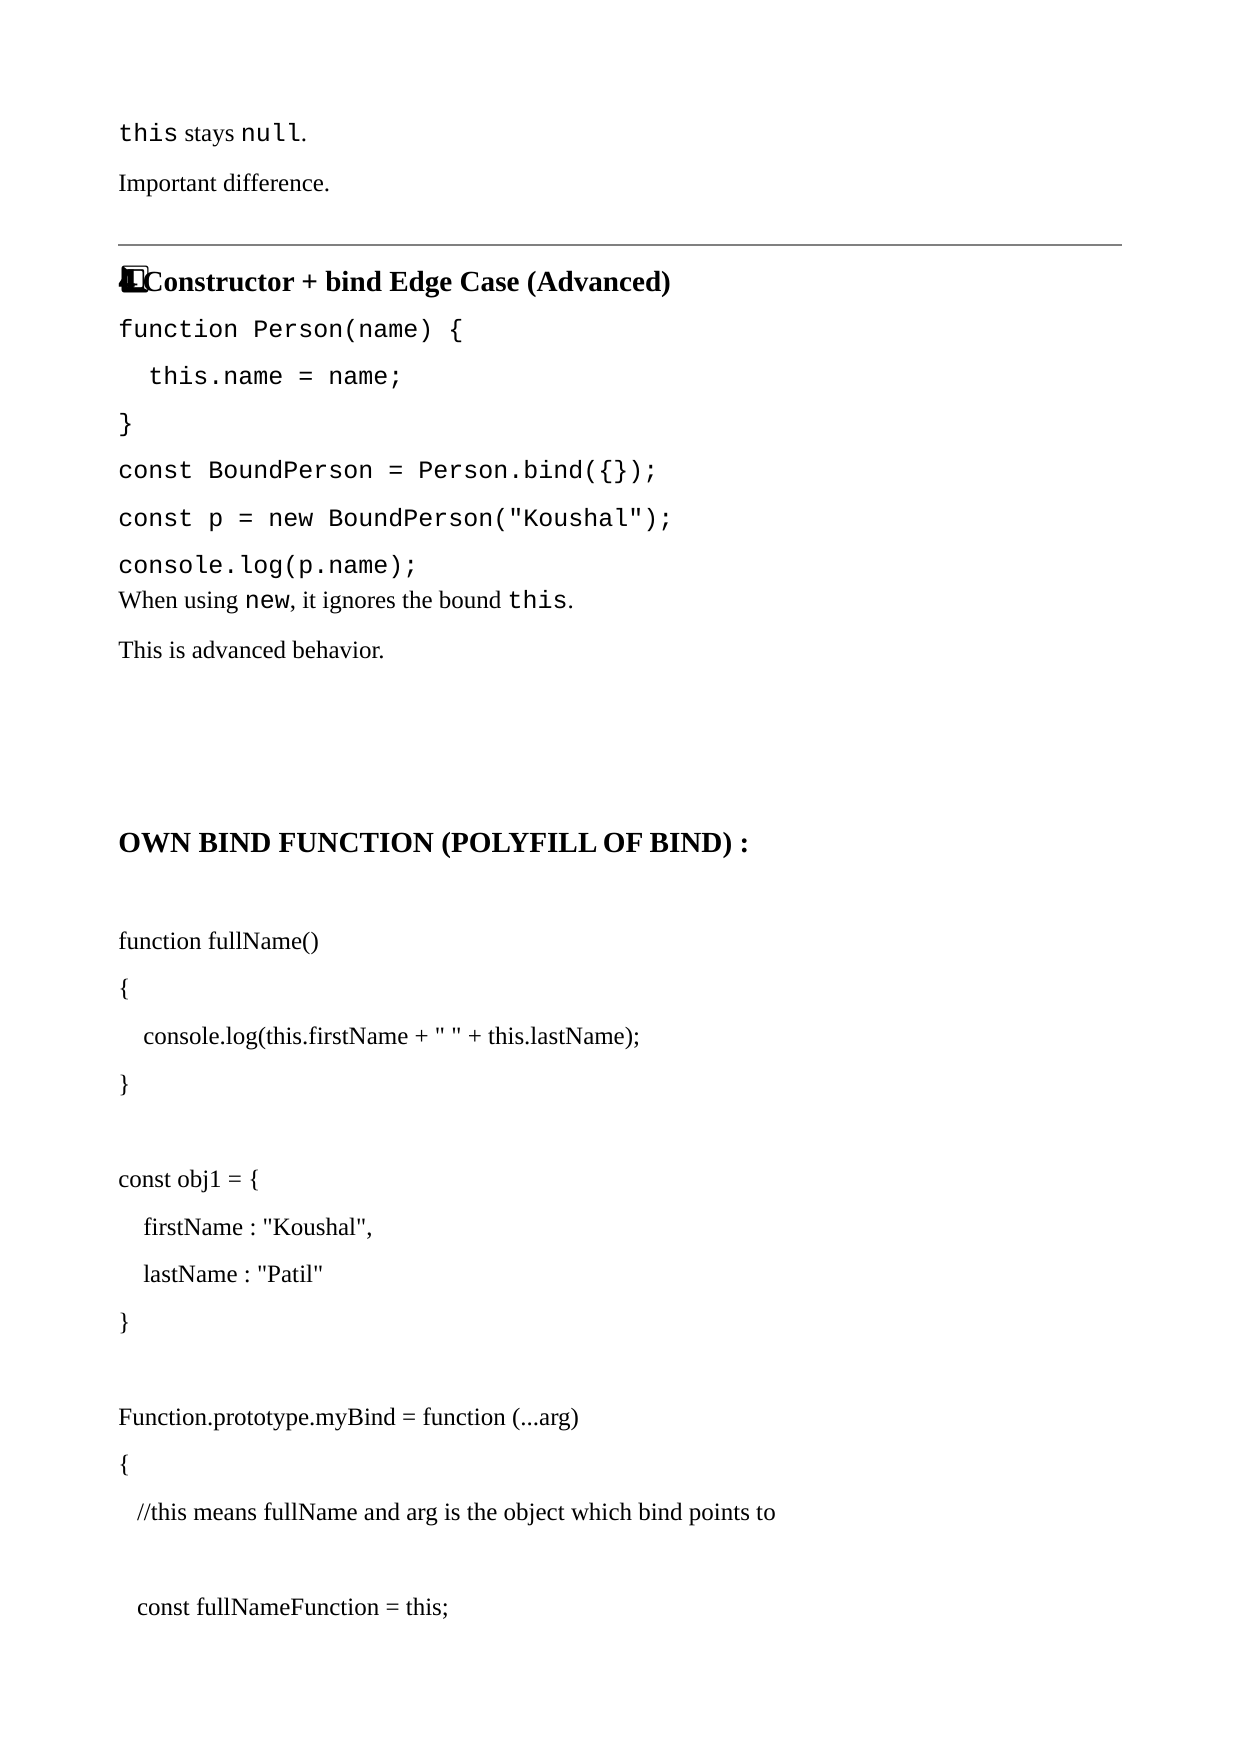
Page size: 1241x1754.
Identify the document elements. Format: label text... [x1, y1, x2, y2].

text const BoundPerson = Person.bind({}); [118, 458, 1122, 486]
text { [118, 1449, 1122, 1478]
text When using new, it ignores the bound this. [118, 585, 1122, 616]
text this.name = name; [118, 364, 1122, 392]
text lastName : "Patil" [118, 1259, 1122, 1288]
text console.log(p.name); [118, 552, 1122, 581]
text { [118, 973, 1122, 1002]
text function Person(name) { [118, 317, 1122, 345]
text } [118, 1069, 1122, 1097]
subtitle 4️⃣ Constructor + bind Edge Case (Advanced) [118, 264, 1122, 297]
text const p = new BoundPerson("Koushal"); [118, 505, 1122, 533]
text //this means fullName and arg is the object which bind points to [118, 1497, 1122, 1526]
text this stays null. [118, 118, 1122, 149]
text Function.prototype.myBind = function (...arg) [118, 1402, 1122, 1431]
text This is advanced behavior. [118, 635, 1122, 663]
text function fullName() [118, 926, 1122, 955]
text const obj1 = { [118, 1164, 1122, 1193]
text console.log(this.firstName + " " + this.lastName); [118, 1021, 1122, 1050]
text } [118, 1307, 1122, 1336]
text firstName : "Koushal", [118, 1212, 1122, 1240]
text Important difference. [118, 168, 1122, 197]
text } [118, 411, 1122, 439]
text OWN BIND FUNCTION (POLYFILL OF BIND) : [118, 825, 1122, 859]
text const fullNameFunction = this; [118, 1592, 1122, 1621]
